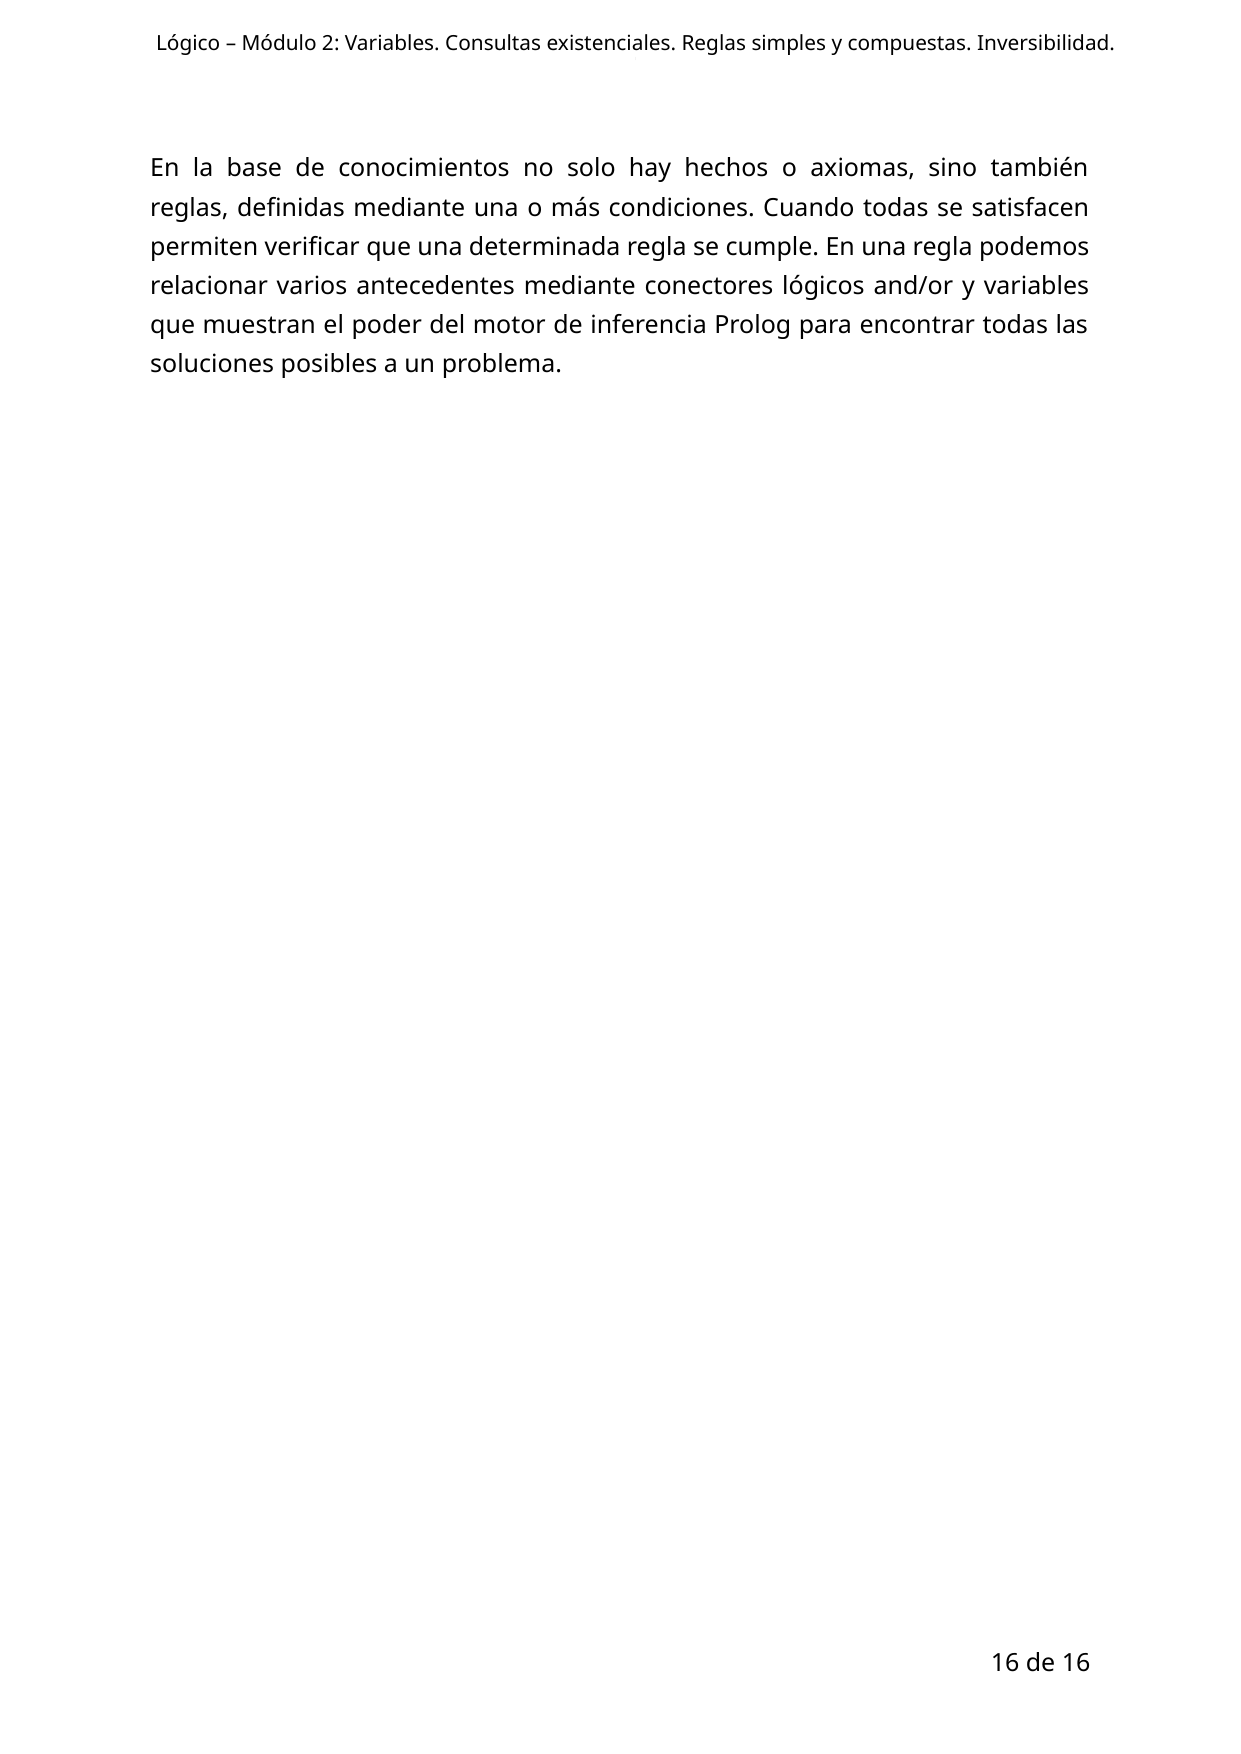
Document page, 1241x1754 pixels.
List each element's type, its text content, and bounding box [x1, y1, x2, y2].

text En la base de conocimientos no solo hay hechos o axiomas, sino también reglas, definidas mediante una o más condiciones. Cuando todas se satisfacen permiten verificar que una determinada regla se cumple. En una regla podemos relacionar varios antecedentes mediante conectores lógicos and/or y variables que muestran el poder del motor de inferencia Prolog para encontrar todas las soluciones posibles a un problema. [150, 150, 1090, 380]
